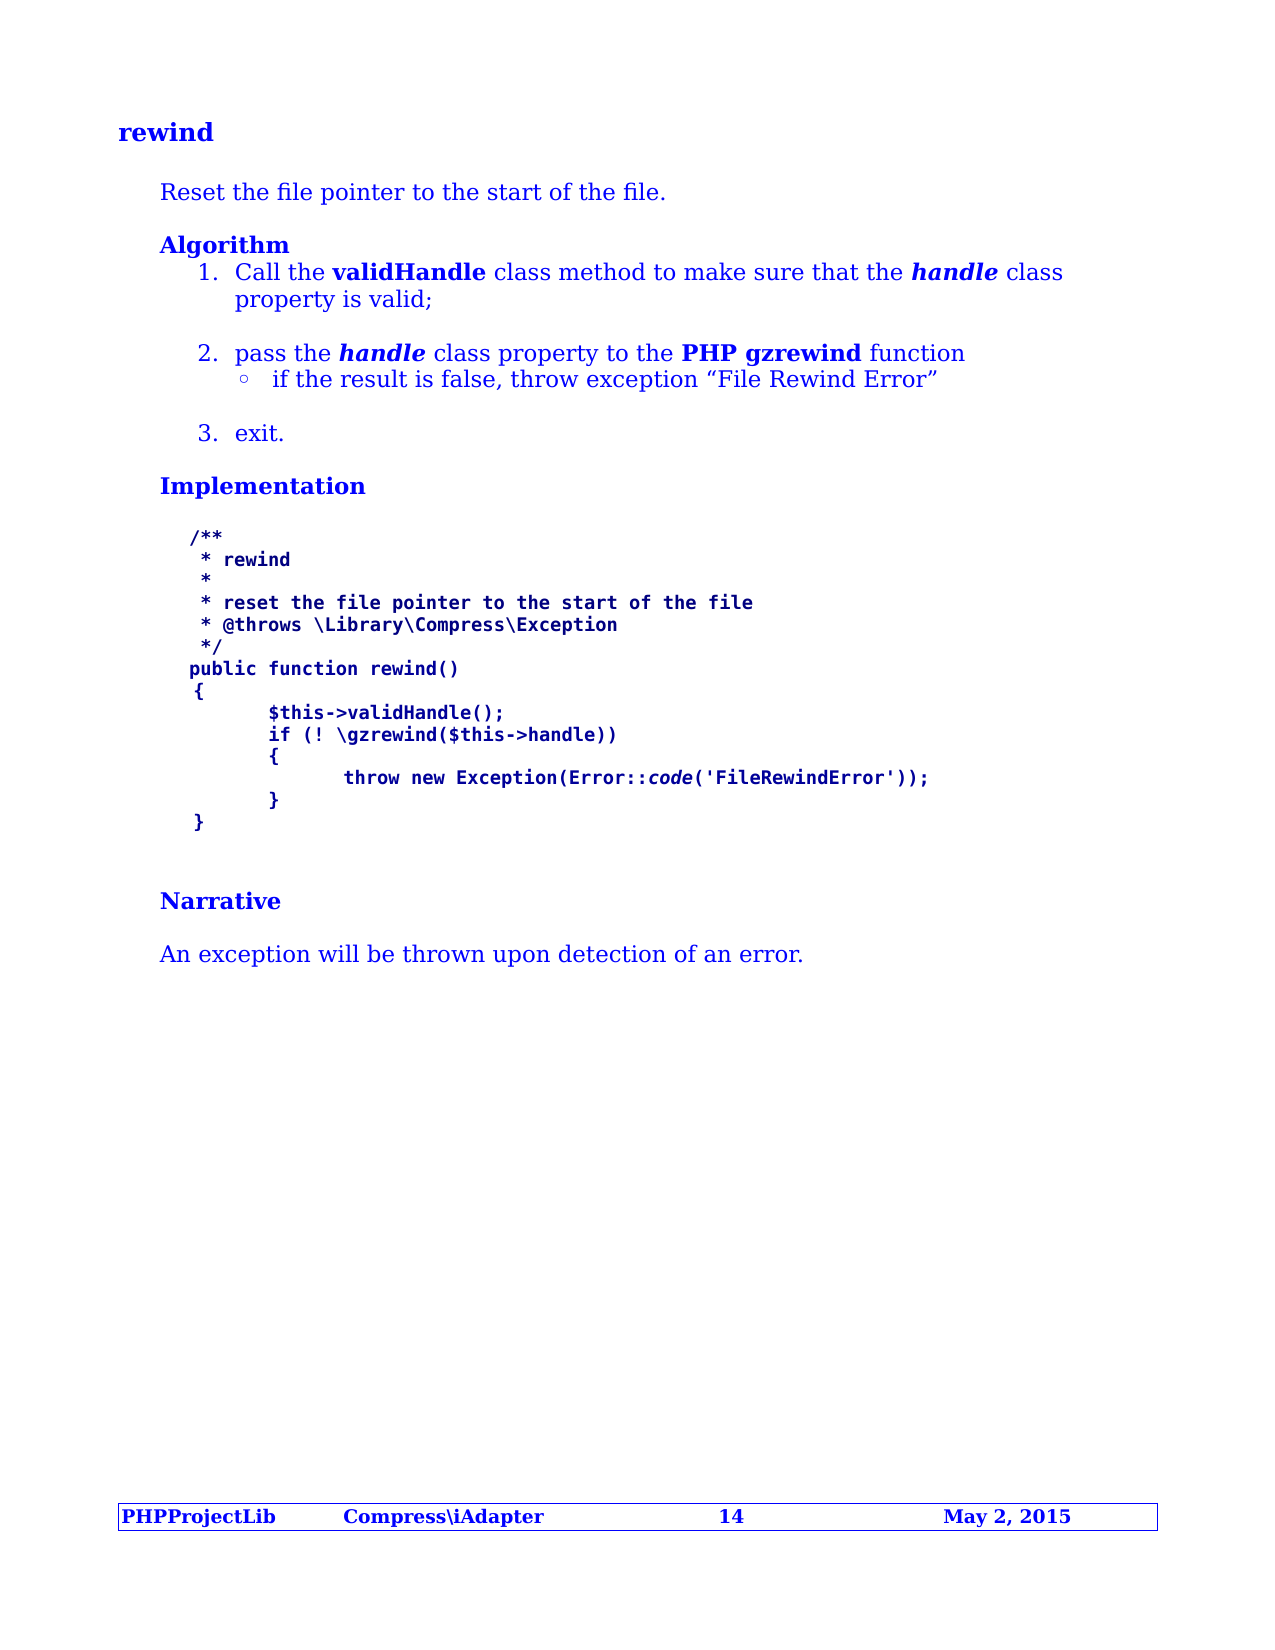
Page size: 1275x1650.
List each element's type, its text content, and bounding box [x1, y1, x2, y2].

list * reset the file pointer to the start of the file [189, 592, 1157, 614]
text } [118, 811, 1157, 833]
list exit. [197, 420, 1157, 446]
text { [118, 745, 1157, 767]
text $this->validHandle(); [118, 702, 1157, 723]
list * [189, 570, 1157, 592]
list /** [189, 527, 1157, 548]
list * @throws \Library\Compress\Exception [189, 614, 1157, 636]
text throw new Exception(Error::code('FileRewindError')); [118, 767, 1157, 789]
list public function rewind() [189, 658, 1157, 680]
text } [118, 789, 1157, 811]
list * rewind [189, 548, 1157, 570]
list pass the handle class property to the PHP gzrewind function [197, 339, 1157, 366]
text An exception will be thrown upon detection of an error. [159, 942, 1157, 968]
text Implementation [159, 473, 1157, 500]
text { [193, 680, 1157, 702]
list */ [189, 636, 1157, 658]
list if the result is false, throw exception “File Rewind Error” [234, 366, 1157, 393]
title rewind [118, 118, 1157, 147]
list Call the validHandle class method to make sure that the handle class property is valid; [197, 259, 1157, 313]
text if (! \gzrewind($this->handle)) [118, 723, 1157, 745]
text Narrative [159, 888, 1157, 915]
text Algorithm [159, 232, 1157, 259]
text Reset the file pointer to the start of the file. [159, 179, 1157, 205]
